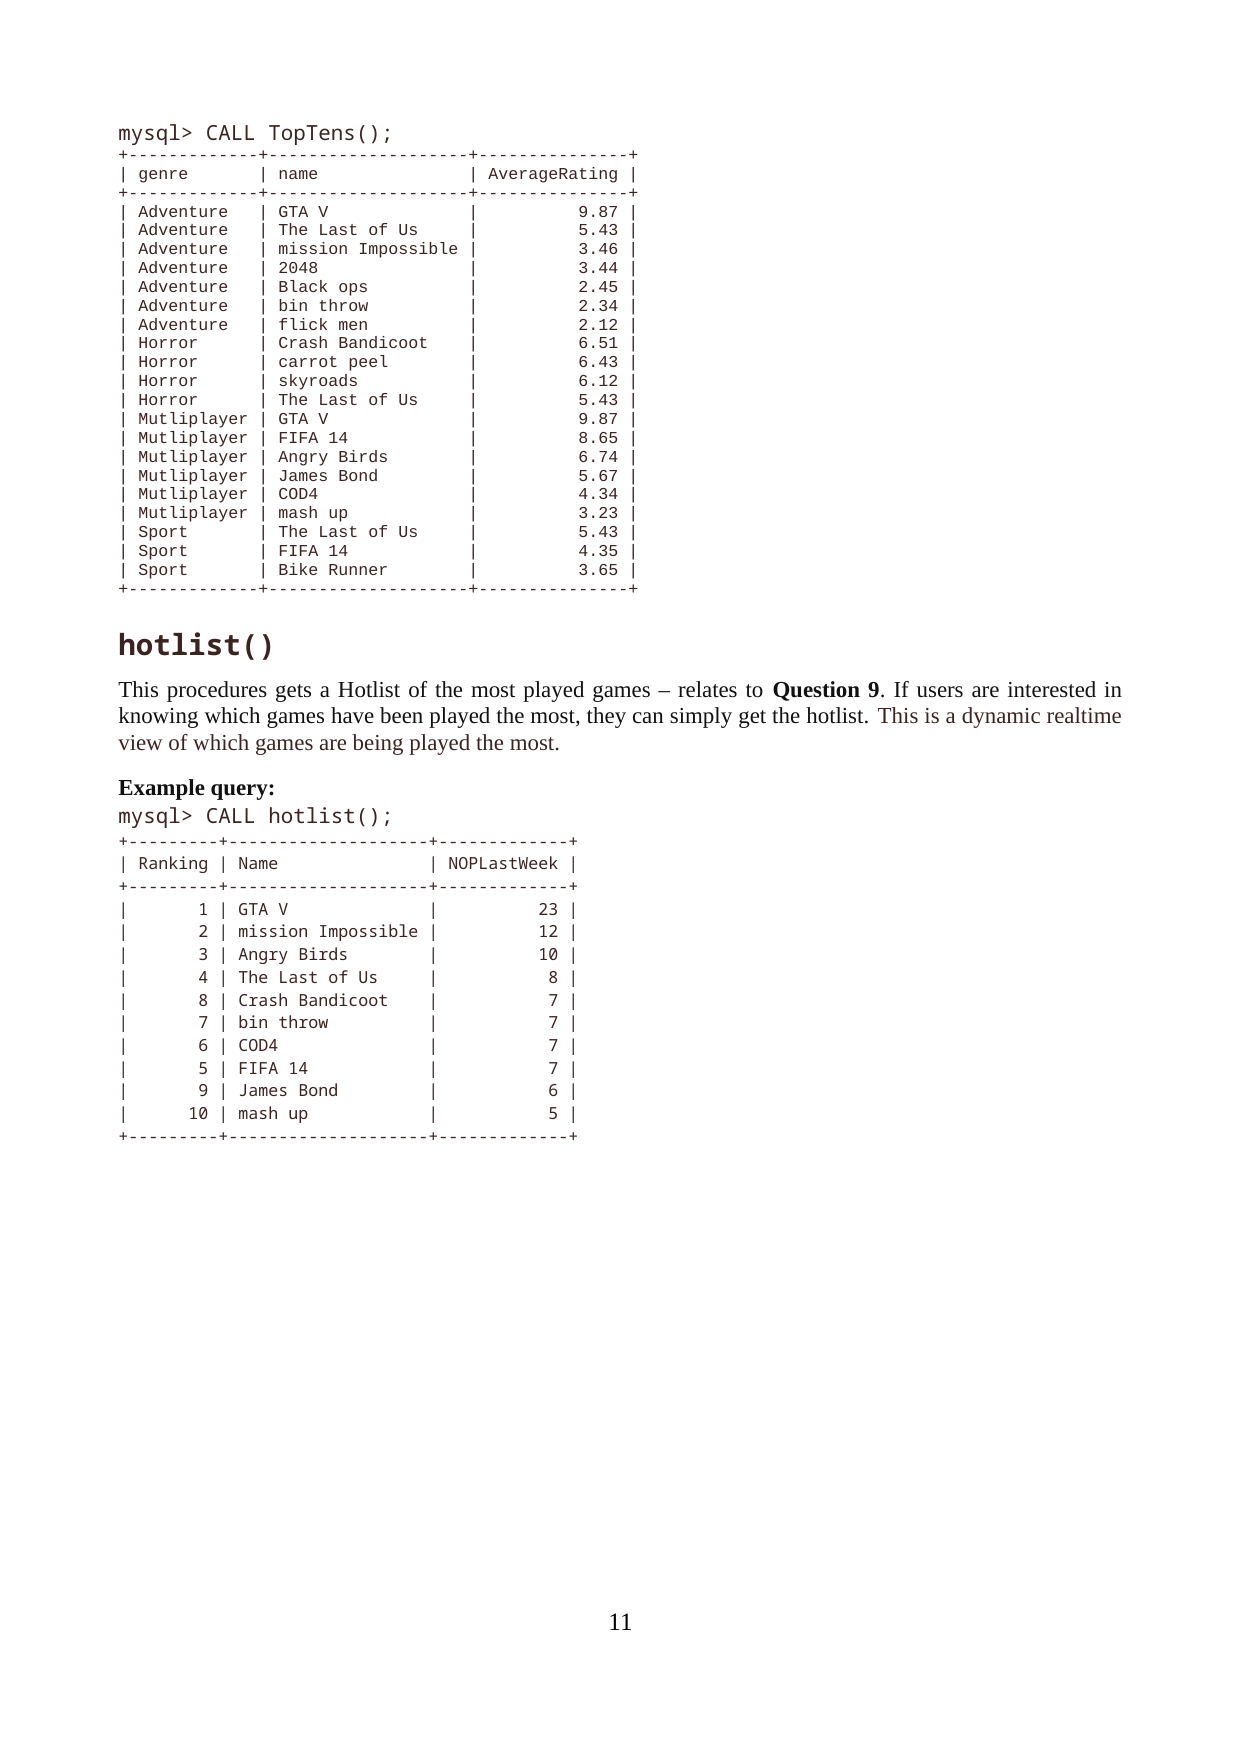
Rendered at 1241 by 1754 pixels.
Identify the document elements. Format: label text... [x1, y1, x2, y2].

text | Horror | skyroads | 6.12 | [118, 373, 1122, 392]
text +-------------+--------------------+---------------+ [118, 147, 1122, 165]
text | genre | name | AverageRating | [118, 165, 1122, 184]
text | Mutliplayer | FIFA 14 | 8.65 | [118, 429, 1122, 448]
text mysql> CALL TopTens(); [118, 118, 1122, 147]
text | 8 | Crash Bandicoot | 7 | [118, 988, 1122, 1011]
text | Mutliplayer | mash up | 3.23 | [118, 505, 1122, 524]
text | 1 | GTA V | 23 | [118, 897, 1122, 920]
text Example query: [118, 774, 1122, 801]
text This procedures gets a Hotlist of the most played games – relates to Question 9. If users are interested in knowing which games have been played the most, they can simply get the hotlist. This is a dynamic realtime view of which games are being played the most. [118, 676, 1122, 755]
text | 4 | The Last of Us | 8 | [118, 966, 1122, 988]
text | 3 | Angry Birds | 10 | [118, 943, 1122, 966]
text | Sport | FIFA 14 | 4.35 | [118, 542, 1122, 561]
text +---------+--------------------+-------------+ [118, 875, 1122, 897]
text | Adventure | bin throw | 2.34 | [118, 297, 1122, 316]
text | 2 | mission Impossible | 12 | [118, 920, 1122, 943]
text | Adventure | GTA V | 9.87 | [118, 203, 1122, 222]
text | Adventure | mission Impossible | 3.46 | [118, 241, 1122, 260]
text | Mutliplayer | COD4 | 4.34 | [118, 486, 1122, 505]
text | Mutliplayer | GTA V | 9.87 | [118, 411, 1122, 429]
text +---------+--------------------+-------------+ [118, 829, 1122, 852]
text | 9 | James Bond | 6 | [118, 1079, 1122, 1102]
text | Adventure | Black ops | 2.45 | [118, 278, 1122, 297]
text | Adventure | 2048 | 3.44 | [118, 260, 1122, 278]
text | 6 | COD4 | 7 | [118, 1034, 1122, 1056]
text +-------------+--------------------+---------------+ [118, 580, 1122, 599]
text | Horror | Crash Bandicoot | 6.51 | [118, 335, 1122, 354]
text | Adventure | flick men | 2.12 | [118, 316, 1122, 335]
text | Ranking | Name | NOPLastWeek | [118, 852, 1122, 875]
text | 5 | FIFA 14 | 7 | [118, 1056, 1122, 1079]
text | Mutliplayer | James Bond | 5.67 | [118, 467, 1122, 486]
text | Horror | The Last of Us | 5.43 | [118, 392, 1122, 411]
text | Horror | carrot peel | 6.43 | [118, 354, 1122, 373]
text | Sport | The Last of Us | 5.43 | [118, 524, 1122, 542]
text | 10 | mash up | 5 | [118, 1102, 1122, 1124]
subtitle hotlist() [118, 624, 1122, 664]
text +---------+--------------------+-------------+ [118, 1124, 1122, 1147]
text | Mutliplayer | Angry Birds | 6.74 | [118, 448, 1122, 467]
text | Adventure | The Last of Us | 5.43 | [118, 222, 1122, 241]
text +-------------+--------------------+---------------+ [118, 184, 1122, 203]
text mysql> CALL hotlist(); [118, 801, 1122, 829]
text | 7 | bin throw | 7 | [118, 1011, 1122, 1034]
text | Sport | Bike Runner | 3.65 | [118, 561, 1122, 580]
